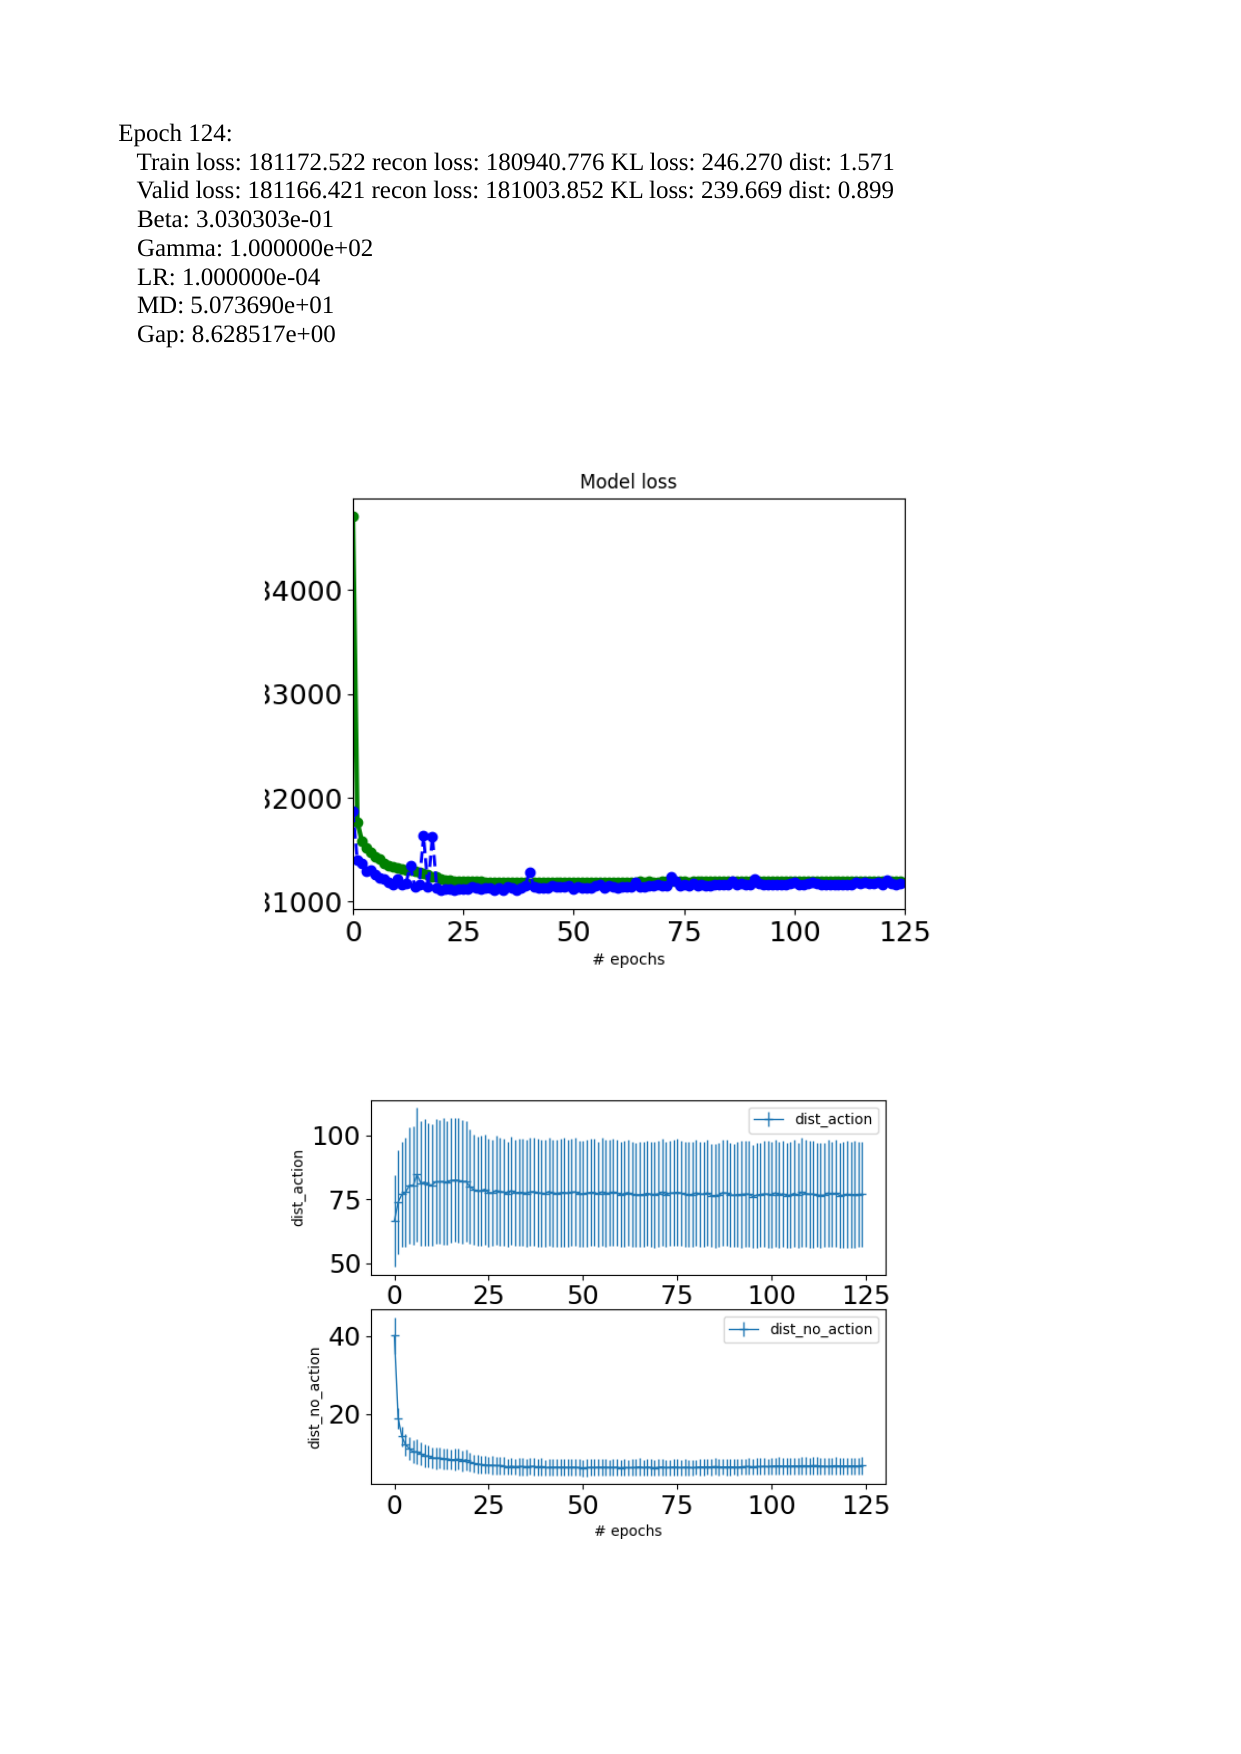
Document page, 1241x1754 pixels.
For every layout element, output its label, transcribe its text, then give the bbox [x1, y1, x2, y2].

text Valid loss: 181166.421 recon loss: 181003.852 KL loss: 239.669 dist: 0.899 [118, 176, 1122, 204]
picture [264, 434, 976, 968]
text Epoch 124: [118, 118, 1122, 147]
text Beta: 3.030303e-01 [118, 204, 1122, 233]
picture [288, 1040, 952, 1539]
text MD: 5.073690e+01 [118, 291, 1122, 319]
text Train loss: 181172.522 recon loss: 180940.776 KL loss: 246.270 dist: 1.571 [118, 147, 1122, 176]
text LR: 1.000000e-04 [118, 262, 1122, 291]
text Gap: 8.628517e+00 [118, 319, 1122, 348]
text Gamma: 1.000000e+02 [118, 233, 1122, 262]
